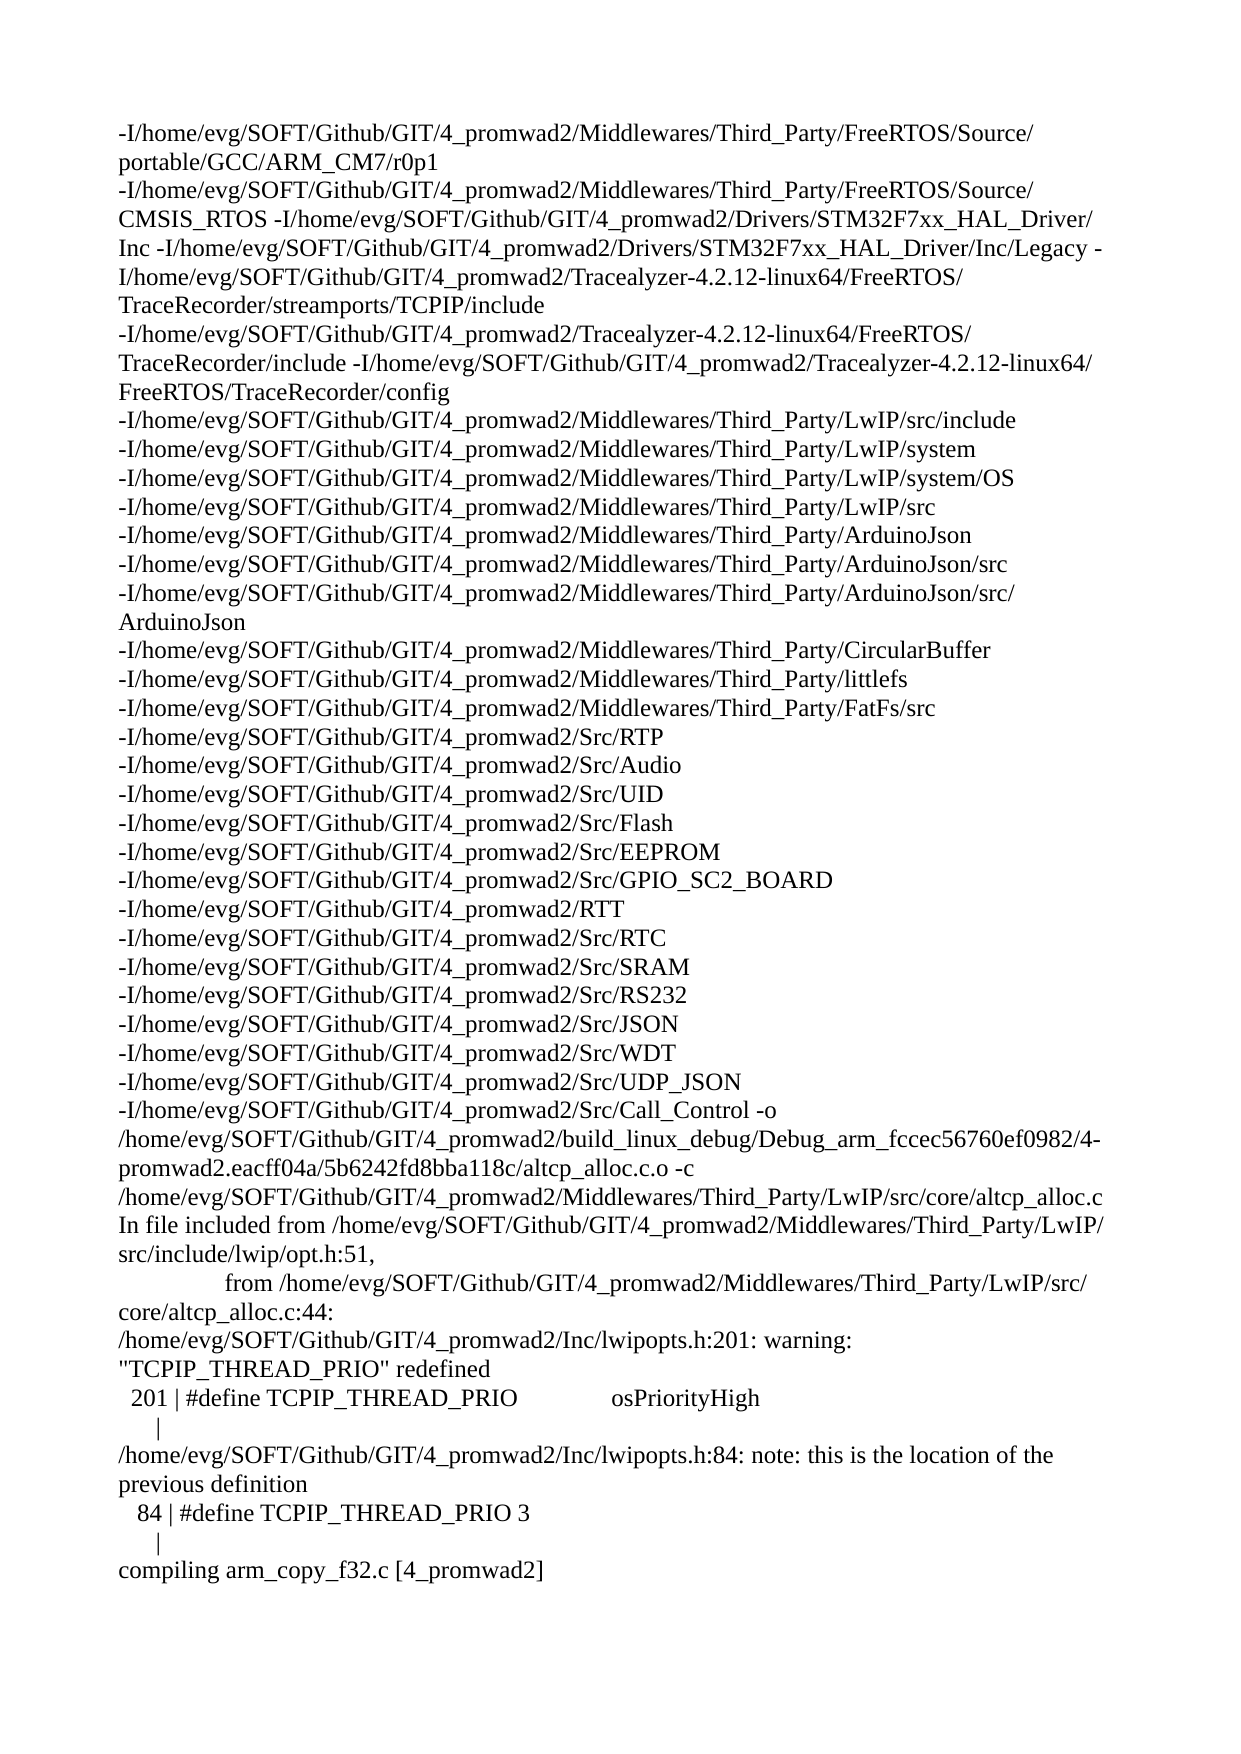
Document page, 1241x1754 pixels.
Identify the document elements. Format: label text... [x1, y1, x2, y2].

text -I/home/evg/SOFT/Github/GIT/4_promwad2/Middlewares/Third_Party/FreeRTOS/Source/portable/GCC/ARM_CM7/r0p1 -I/home/evg/SOFT/Github/GIT/4_promwad2/Middlewares/Third_Party/FreeRTOS/Source/CMSIS_RTOS -I/home/evg/SOFT/Github/GIT/4_promwad2/Drivers/STM32F7xx_HAL_Driver/Inc -I/home/evg/SOFT/Github/GIT/4_promwad2/Drivers/STM32F7xx_HAL_Driver/Inc/Legacy -I/home/evg/SOFT/Github/GIT/4_promwad2/Tracealyzer-4.2.12-linux64/FreeRTOS/TraceRecorder/streamports/TCPIP/include -I/home/evg/SOFT/Github/GIT/4_promwad2/Tracealyzer-4.2.12-linux64/FreeRTOS/TraceRecorder/include -I/home/evg/SOFT/Github/GIT/4_promwad2/Tracealyzer-4.2.12-linux64/FreeRTOS/TraceRecorder/config -I/home/evg/SOFT/Github/GIT/4_promwad2/Middlewares/Third_Party/LwIP/src/include -I/home/evg/SOFT/Github/GIT/4_promwad2/Middlewares/Third_Party/LwIP/system -I/home/evg/SOFT/Github/GIT/4_promwad2/Middlewares/Third_Party/LwIP/system/OS -I/home/evg/SOFT/Github/GIT/4_promwad2/Middlewares/Third_Party/LwIP/src -I/home/evg/SOFT/Github/GIT/4_promwad2/Middlewares/Third_Party/ArduinoJson -I/home/evg/SOFT/Github/GIT/4_promwad2/Middlewares/Third_Party/ArduinoJson/src -I/home/evg/SOFT/Github/GIT/4_promwad2/Middlewares/Third_Party/ArduinoJson/src/ArduinoJson -I/home/evg/SOFT/Github/GIT/4_promwad2/Middlewares/Third_Party/CircularBuffer -I/home/evg/SOFT/Github/GIT/4_promwad2/Middlewares/Third_Party/littlefs -I/home/evg/SOFT/Github/GIT/4_promwad2/Middlewares/Third_Party/FatFs/src -I/home/evg/SOFT/Github/GIT/4_promwad2/Src/RTP -I/home/evg/SOFT/Github/GIT/4_promwad2/Src/Audio -I/home/evg/SOFT/Github/GIT/4_promwad2/Src/UID -I/home/evg/SOFT/Github/GIT/4_promwad2/Src/Flash -I/home/evg/SOFT/Github/GIT/4_promwad2/Src/EEPROM -I/home/evg/SOFT/Github/GIT/4_promwad2/Src/GPIO_SC2_BOARD -I/home/evg/SOFT/Github/GIT/4_promwad2/RTT -I/home/evg/SOFT/Github/GIT/4_promwad2/Src/RTC -I/home/evg/SOFT/Github/GIT/4_promwad2/Src/SRAM -I/home/evg/SOFT/Github/GIT/4_promwad2/Src/RS232 -I/home/evg/SOFT/Github/GIT/4_promwad2/Src/JSON -I/home/evg/SOFT/Github/GIT/4_promwad2/Src/WDT -I/home/evg/SOFT/Github/GIT/4_promwad2/Src/UDP_JSON -I/home/evg/SOFT/Github/GIT/4_promwad2/Src/Call_Control -o /home/evg/SOFT/Github/GIT/4_promwad2/build_linux_debug/Debug_arm_fccec56760ef0982/4-promwad2.eacff04a/5b6242fd8bba118c/altcp_alloc.c.o -c /home/evg/SOFT/Github/GIT/4_promwad2/Middlewares/Third_Party/LwIP/src/core/altcp_alloc.c [118, 118, 1122, 1211]
text 201 | #define TCPIP_THREAD_PRIO osPriorityHigh [118, 1383, 1122, 1412]
text compiling arm_copy_f32.c [4_promwad2] [118, 1556, 1122, 1584]
text /home/evg/SOFT/Github/GIT/4_promwad2/Inc/lwipopts.h:84: note: this is the location of the previous definition [118, 1441, 1122, 1498]
text | [118, 1412, 1122, 1441]
text /home/evg/SOFT/Github/GIT/4_promwad2/Inc/lwipopts.h:201: warning: "TCPIP_THREAD_PRIO" redefined [118, 1326, 1122, 1383]
text | [118, 1527, 1122, 1556]
text from /home/evg/SOFT/Github/GIT/4_promwad2/Middlewares/Third_Party/LwIP/src/core/altcp_alloc.c:44: [118, 1268, 1122, 1326]
text In file included from /home/evg/SOFT/Github/GIT/4_promwad2/Middlewares/Third_Party/LwIP/src/include/lwip/opt.h:51, [118, 1211, 1122, 1268]
text 84 | #define TCPIP_THREAD_PRIO 3 [118, 1498, 1122, 1527]
